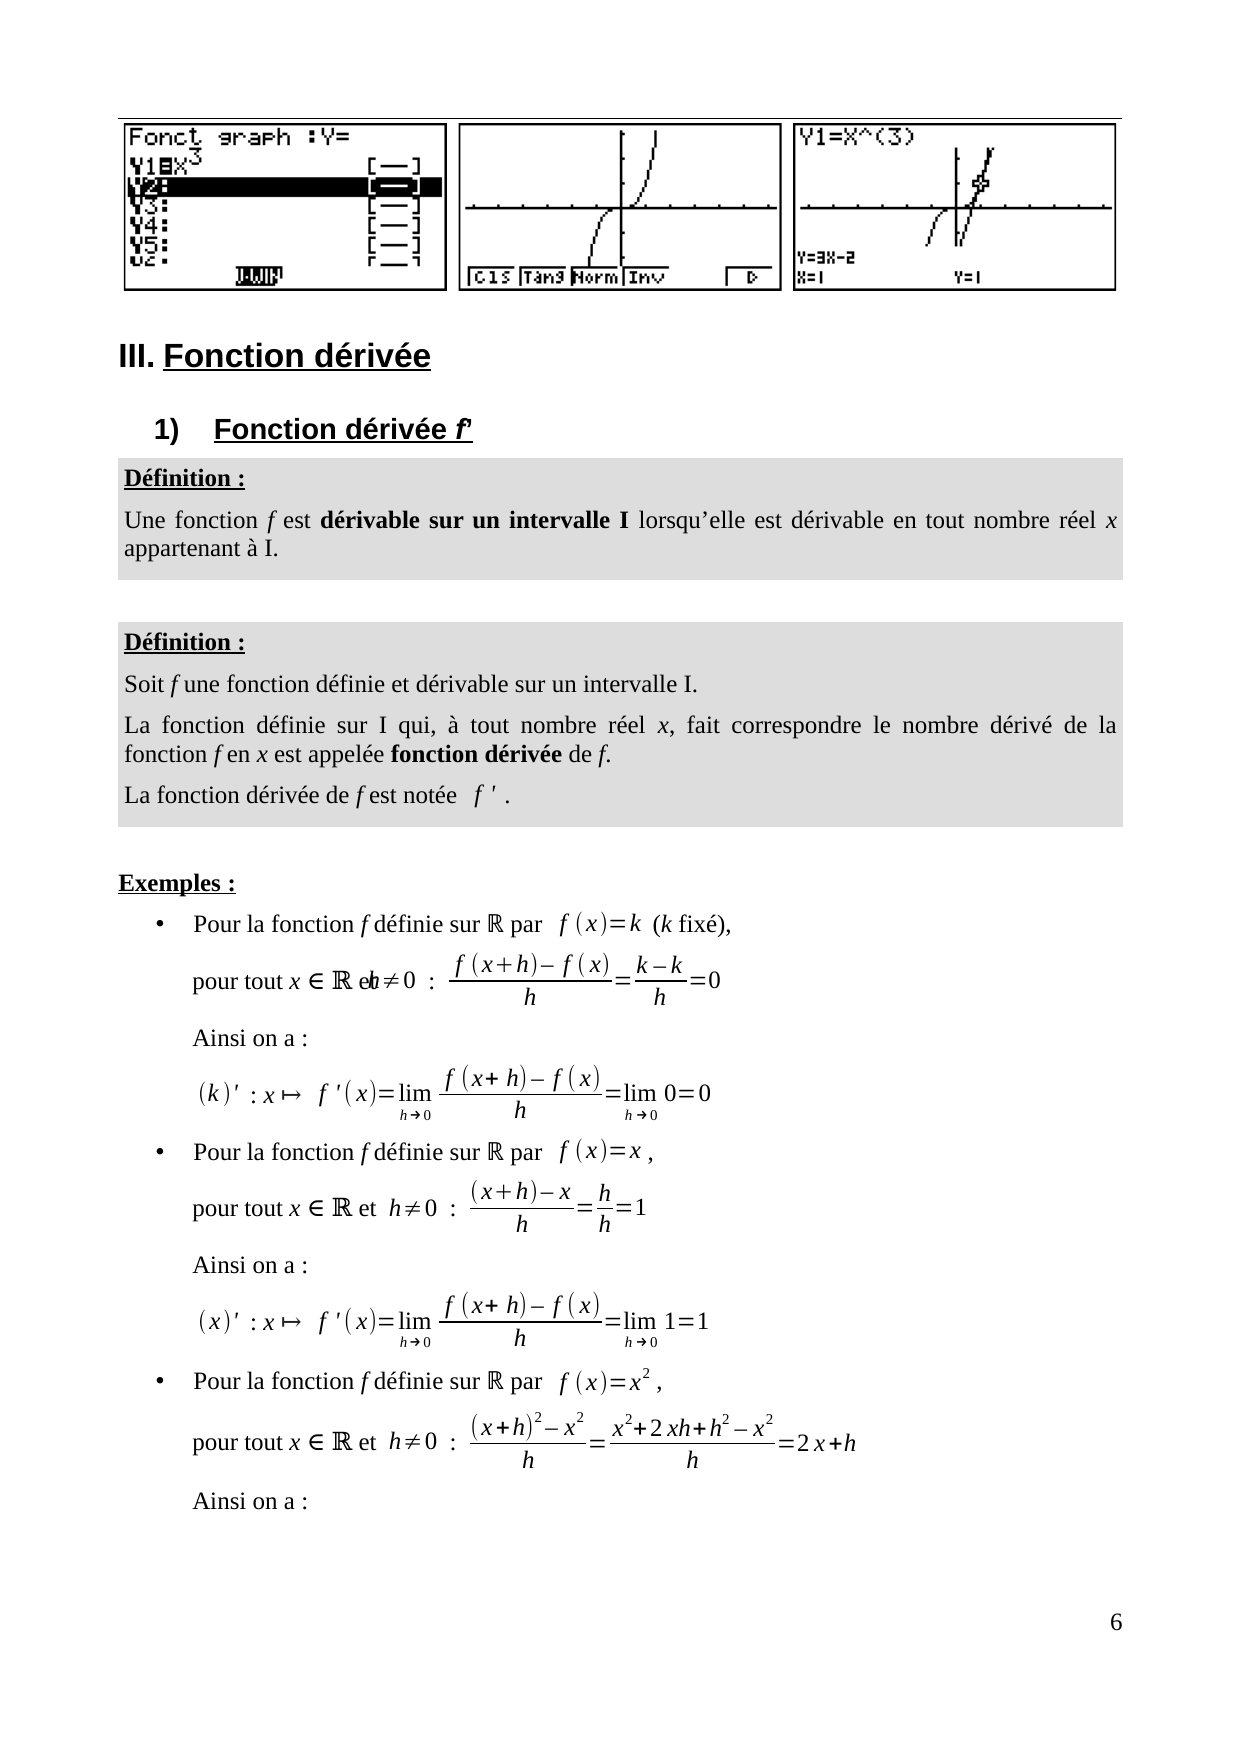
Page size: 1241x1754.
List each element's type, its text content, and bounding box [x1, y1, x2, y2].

text Exemples : [118, 868, 1122, 897]
text pour tout x ∈ ℝ et : [192, 1409, 1122, 1473]
table_header Définition : Une fonction f est dérivable sur un intervalle I lorsqu’elle est dérivable en tout nombre réel x appartenant à I. [118, 458, 1123, 580]
text Ainsi on a : [192, 1250, 1122, 1279]
text pour tout x ∈ ℝ et : [192, 1178, 1122, 1238]
table_header [788, 119, 1122, 311]
table_header [118, 119, 453, 311]
subtitle Fonction dérivée f’ [153, 412, 1122, 445]
picture [793, 123, 1117, 291]
text Ainsi on a : [192, 1023, 1122, 1052]
picture [123, 123, 447, 291]
table_header Définition : Soit f une fonction définie et dérivable sur un intervalle I. La fonction définie sur I qui, à tout nombre réel x, fait correspondre le nombre dérivé de la fonction f en x est appelée fonction dérivée de f. La fonction dérivée de f est notée . [118, 622, 1123, 827]
subtitle Fonction dérivée [118, 336, 1122, 374]
list Pour la fonction f définie sur ℝ par , [156, 1364, 1122, 1396]
text : x ↦ [192, 1292, 1122, 1352]
table_header [453, 119, 787, 311]
text Ainsi on a : [192, 1486, 1122, 1514]
list Pour la fonction f définie sur ℝ par (k fixé), [156, 909, 1122, 938]
picture [458, 123, 782, 291]
text pour tout x ∈ ℝ et : [192, 951, 1122, 1011]
list Pour la fonction f définie sur ℝ par , [156, 1137, 1122, 1166]
text : x ↦ [192, 1064, 1122, 1124]
